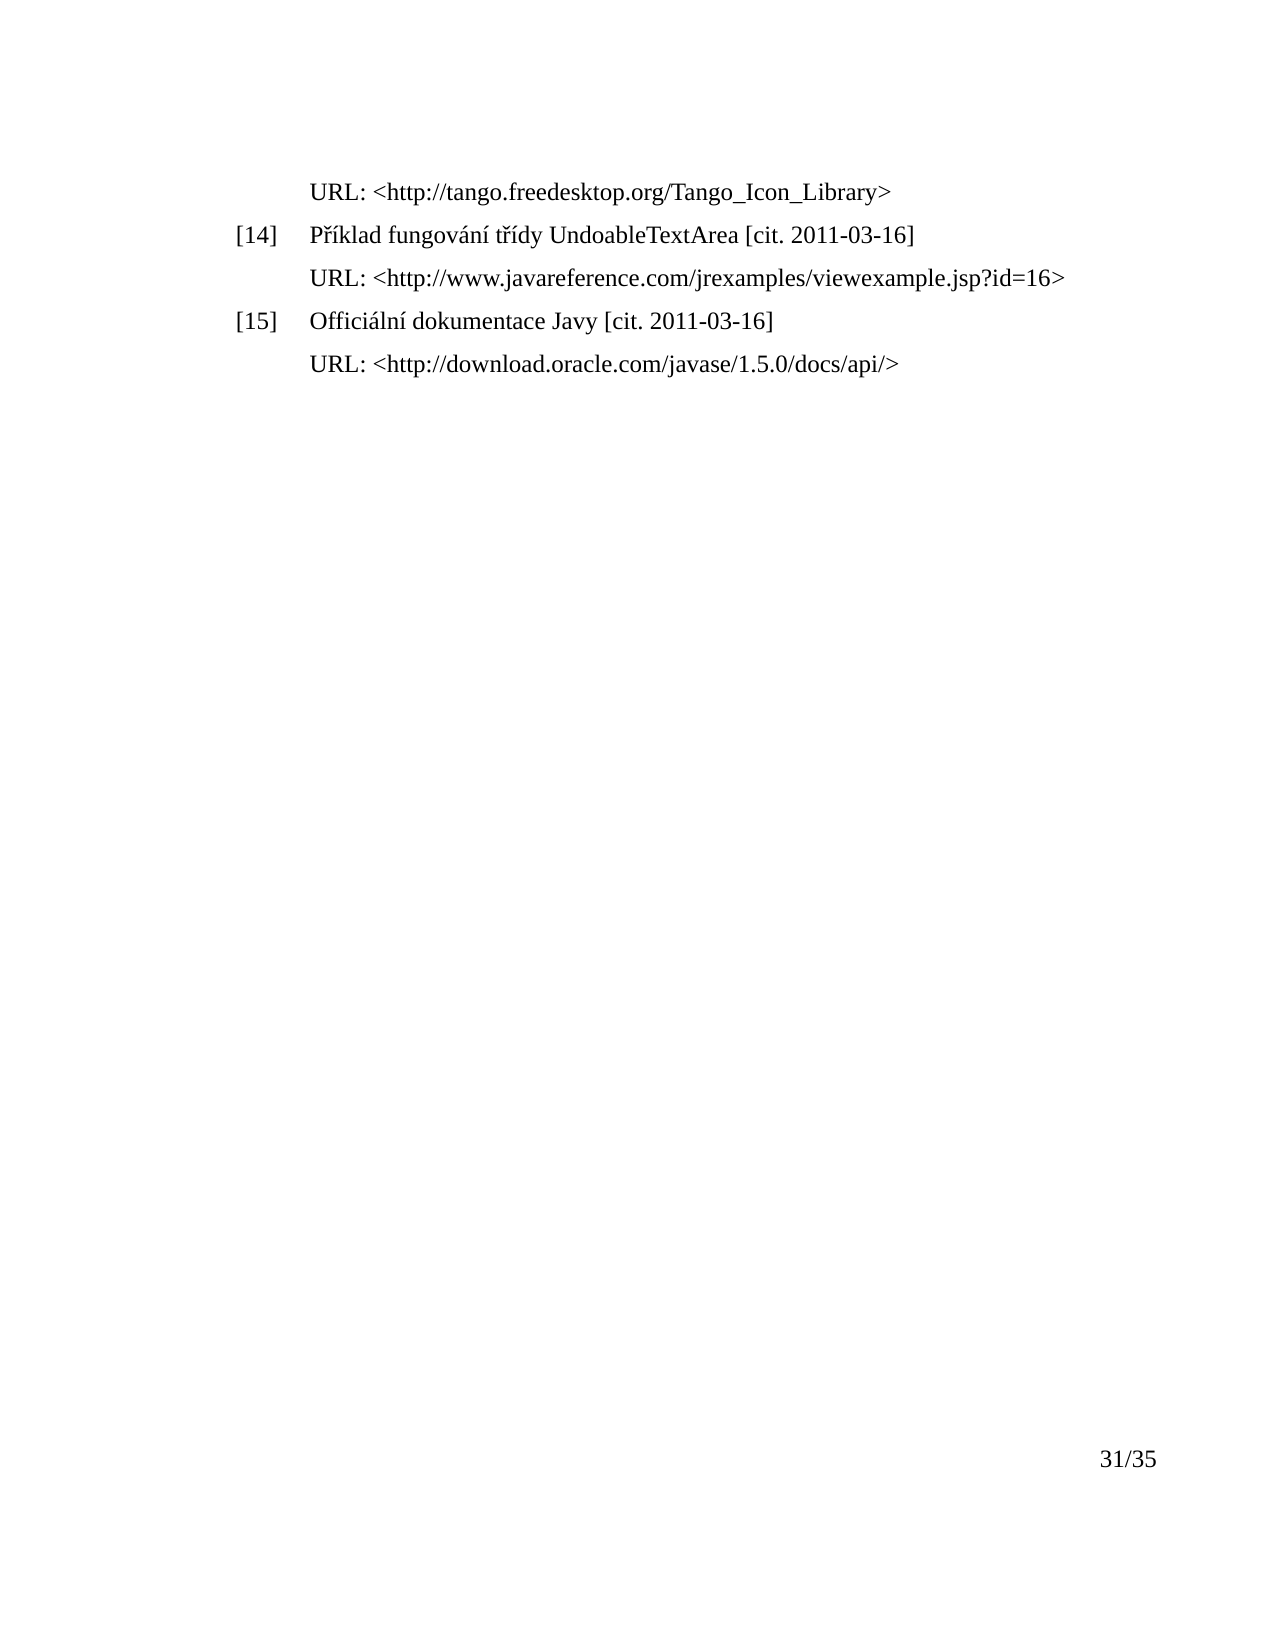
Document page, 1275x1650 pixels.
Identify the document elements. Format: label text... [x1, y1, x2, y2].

text URL: <http://tango.freedesktop.org/Tango_Icon_Library> [14] Příklad fungování třídy UndoableTextArea [cit. 2011-03-16] URL: <http://www.javareference.com/jrexamples/viewexample.jsp?id=16> [15] Officiální dokumentace Javy [cit. 2011-03-16] URL: <http://download.oracle.com/javase/1.5.0/docs/api/> [236, 177, 1156, 378]
